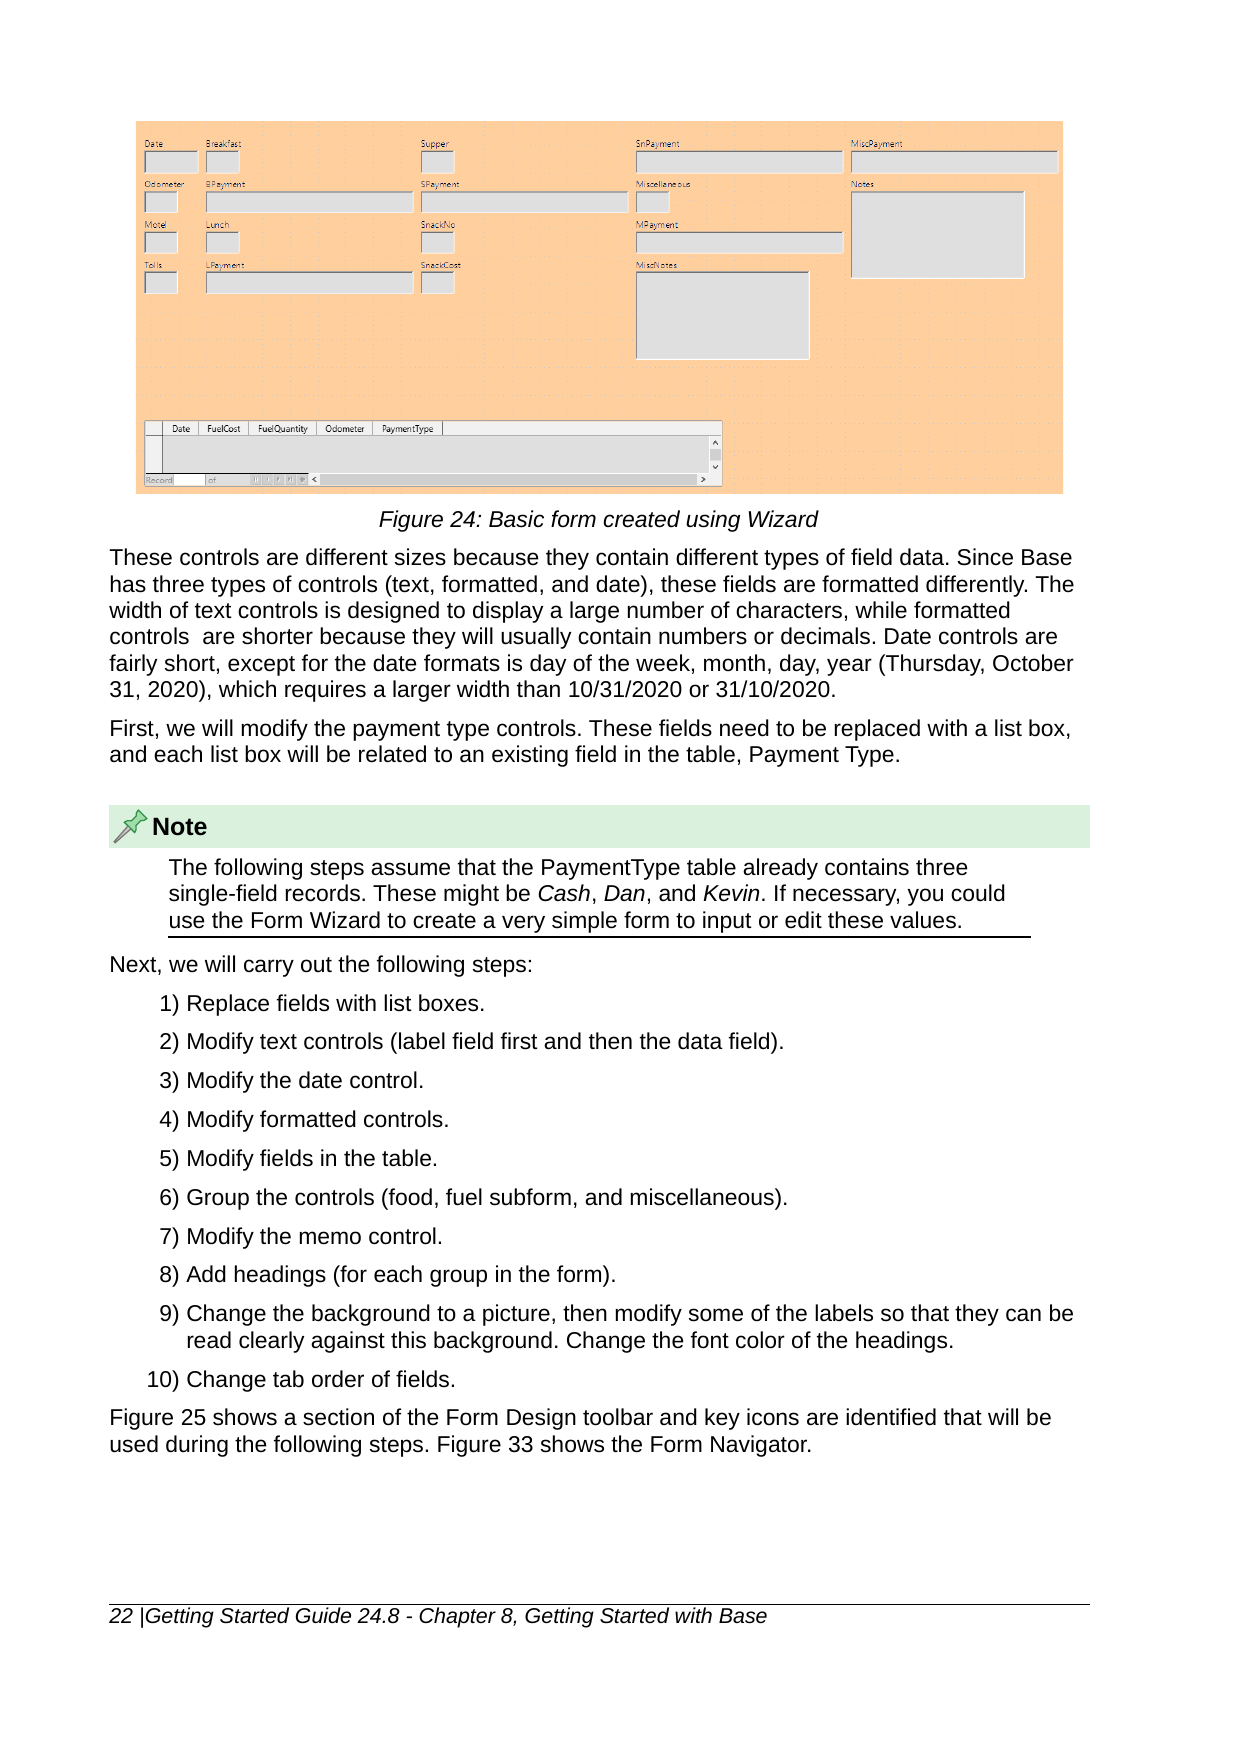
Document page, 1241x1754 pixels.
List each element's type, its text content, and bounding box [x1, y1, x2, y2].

text These controls are different sizes because they contain different types of field data. Since Base has three types of controls (text, formatted, and date), these fields are formatted differently. The width of text controls is designed to display a large number of characters, while formatted controls are shorter because they will usually contain numbers or decimals. Date controls are fairly short, except for the date formats is day of the week, month, day, year (Thursday, October 31, 2020), which requires a larger width than 10/31/2020 or 31/10/2020. [109, 544, 1090, 702]
list Modify text controls (label field first and then the data field). [186, 1028, 1090, 1055]
list Modify formatted controls. [186, 1106, 1090, 1132]
picture [135, 121, 1064, 494]
list Modify the memo control. [186, 1223, 1090, 1249]
list Modify the date control. [186, 1067, 1090, 1093]
list Replace fields with list boxes. [186, 989, 1090, 1016]
text Figure 25 shows a section of the Form Design toolbar and key icons are identified that will be used during the following steps. Figure 33 shows the Form Navigator. [109, 1404, 1090, 1457]
list Next, we will carry out the following steps: [109, 951, 1090, 977]
list Change the background to a picture, then modify some of the labels so that they can be read clearly against this background. Change the font color of the headings. [186, 1300, 1090, 1353]
text Figure 24: Basic form created using Wizard [136, 506, 1063, 532]
text The following steps assume that the PaymentType table already contains three single-field records. These might be Cash, Dan, and Kevin. If necessary, you could use the Form Wizard to create a very simple form to input or edit these values. [168, 854, 1031, 936]
list Change tab order of fields. [186, 1366, 1090, 1392]
subtitle Note [109, 805, 1090, 848]
list Modify fields in the table. [186, 1145, 1090, 1171]
list Group the controls (food, fuel subform, and miscellaneous). [186, 1184, 1090, 1210]
list Add headings (for each group in the form). [186, 1261, 1090, 1288]
text First, we will modify the payment type controls. These fields need to be replaced with a list box, and each list box will be related to an existing field in the table, Payment Type. [109, 715, 1090, 768]
